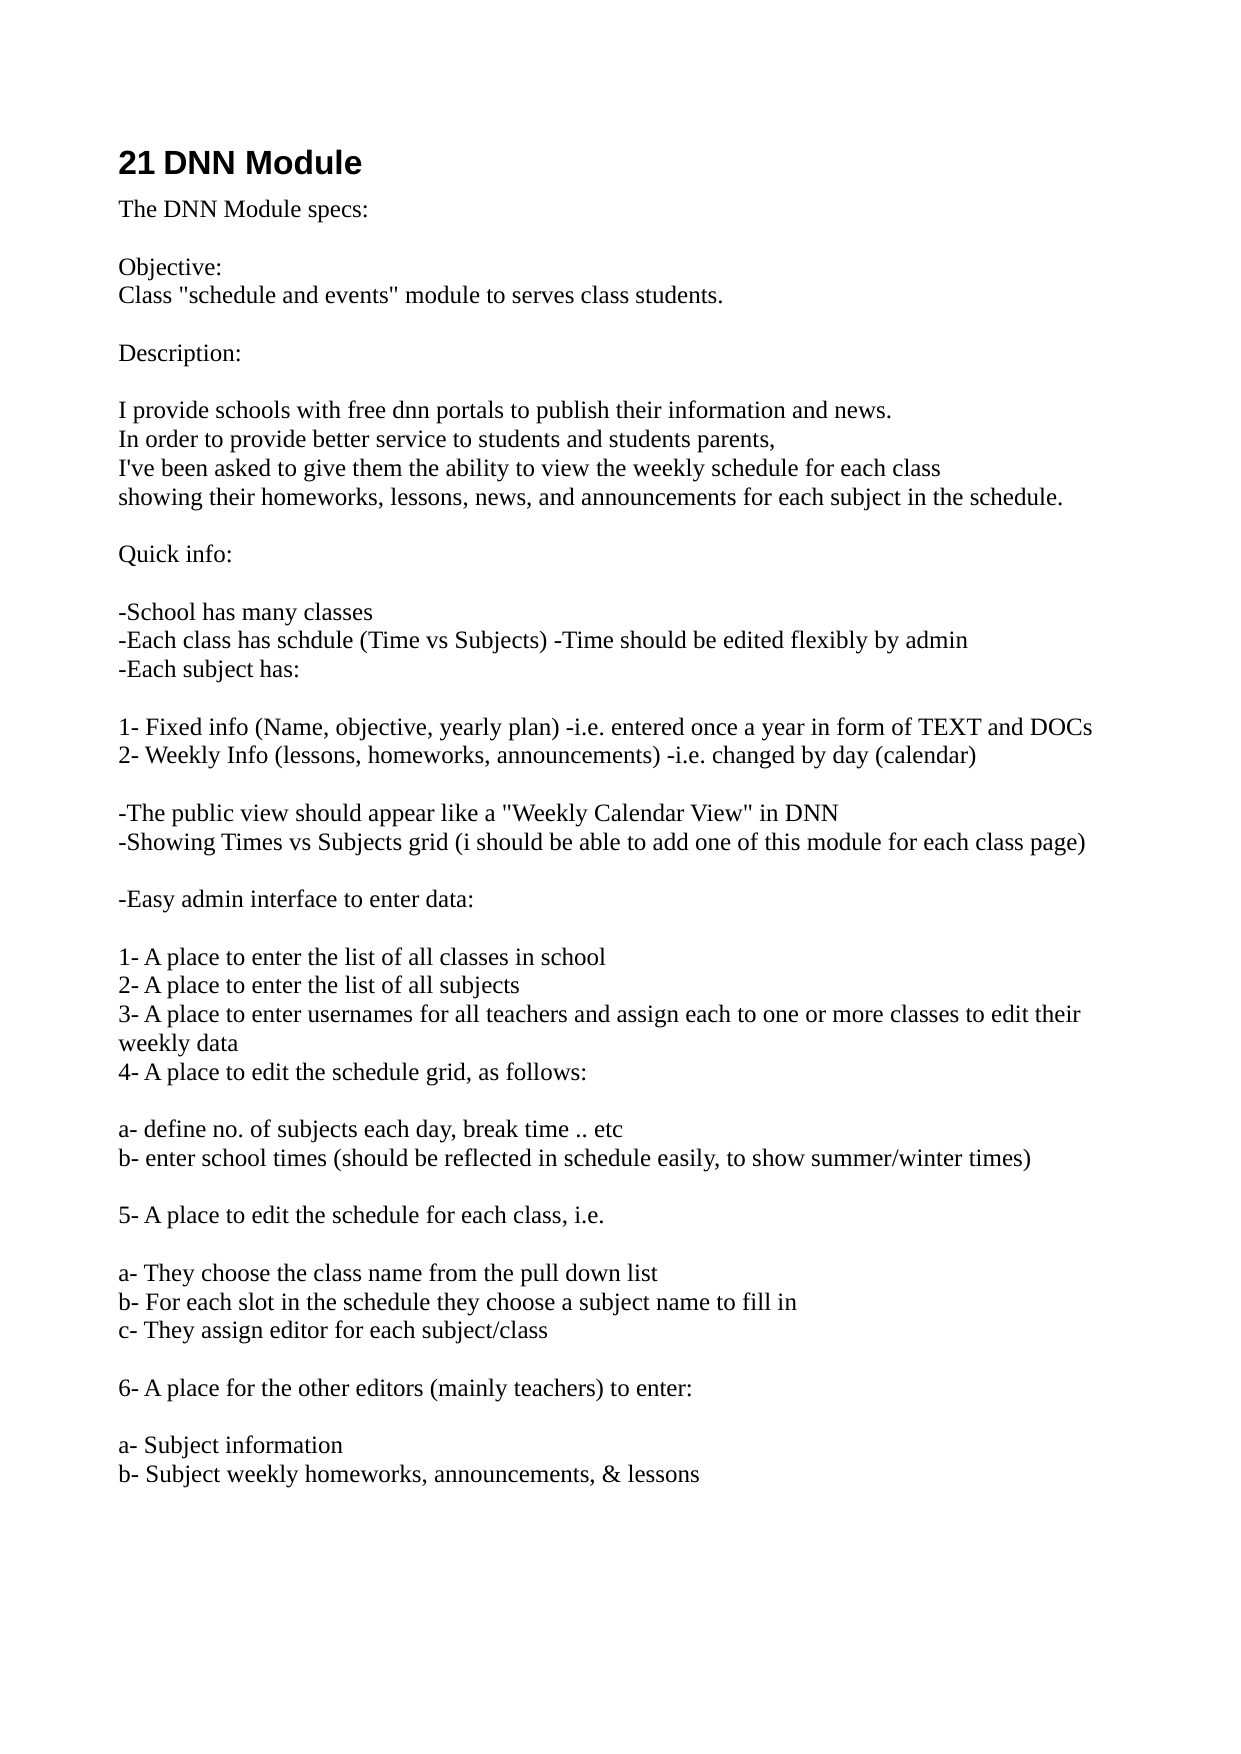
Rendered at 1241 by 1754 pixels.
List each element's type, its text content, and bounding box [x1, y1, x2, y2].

text The DNN Module specs: Objective: Class "schedule and events" module to serves class students. Description: I provide schools with free dnn portals to publish their information and news. In order to provide better service to students and students parents, I've been asked to give them the ability to view the weekly schedule for each class showing their homeworks, lessons, news, and announcements for each subject in the schedule. Quick info: -School has many classes -Each class has schdule (Time vs Subjects) -Time should be edited flexibly by admin -Each subject has: 1- Fixed info (Name, objective, yearly plan) -i.e. entered once a year in form of TEXT and DOCs 2- Weekly Info (lessons, homeworks, announcements) -i.e. changed by day (calendar) -The public view should appear like a "Weekly Calendar View" in DNN -Showing Times vs Subjects grid (i should be able to add one of this module for each class page) -Easy admin interface to enter data: 1- A place to enter the list of all classes in school 2- A place to enter the list of all subjects 3- A place to enter usernames for all teachers and assign each to one or more classes to edit their weekly data 4- A place to edit the schedule grid, as follows: a- define no. of subjects each day, break time .. etc b- enter school times (should be reflected in schedule easily, to show summer/winter times) 5- A place to edit the schedule for each class, i.e. a- They choose the class name from the pull down list b- For each slot in the schedule they choose a subject name to fill in c- They assign editor for each subject/class 6- A place for the other editors (mainly teachers) to enter: a- Subject information b- Subject weekly homeworks, announcements, & lessons [118, 194, 1122, 1488]
subtitle DNN Module [118, 143, 1122, 182]
